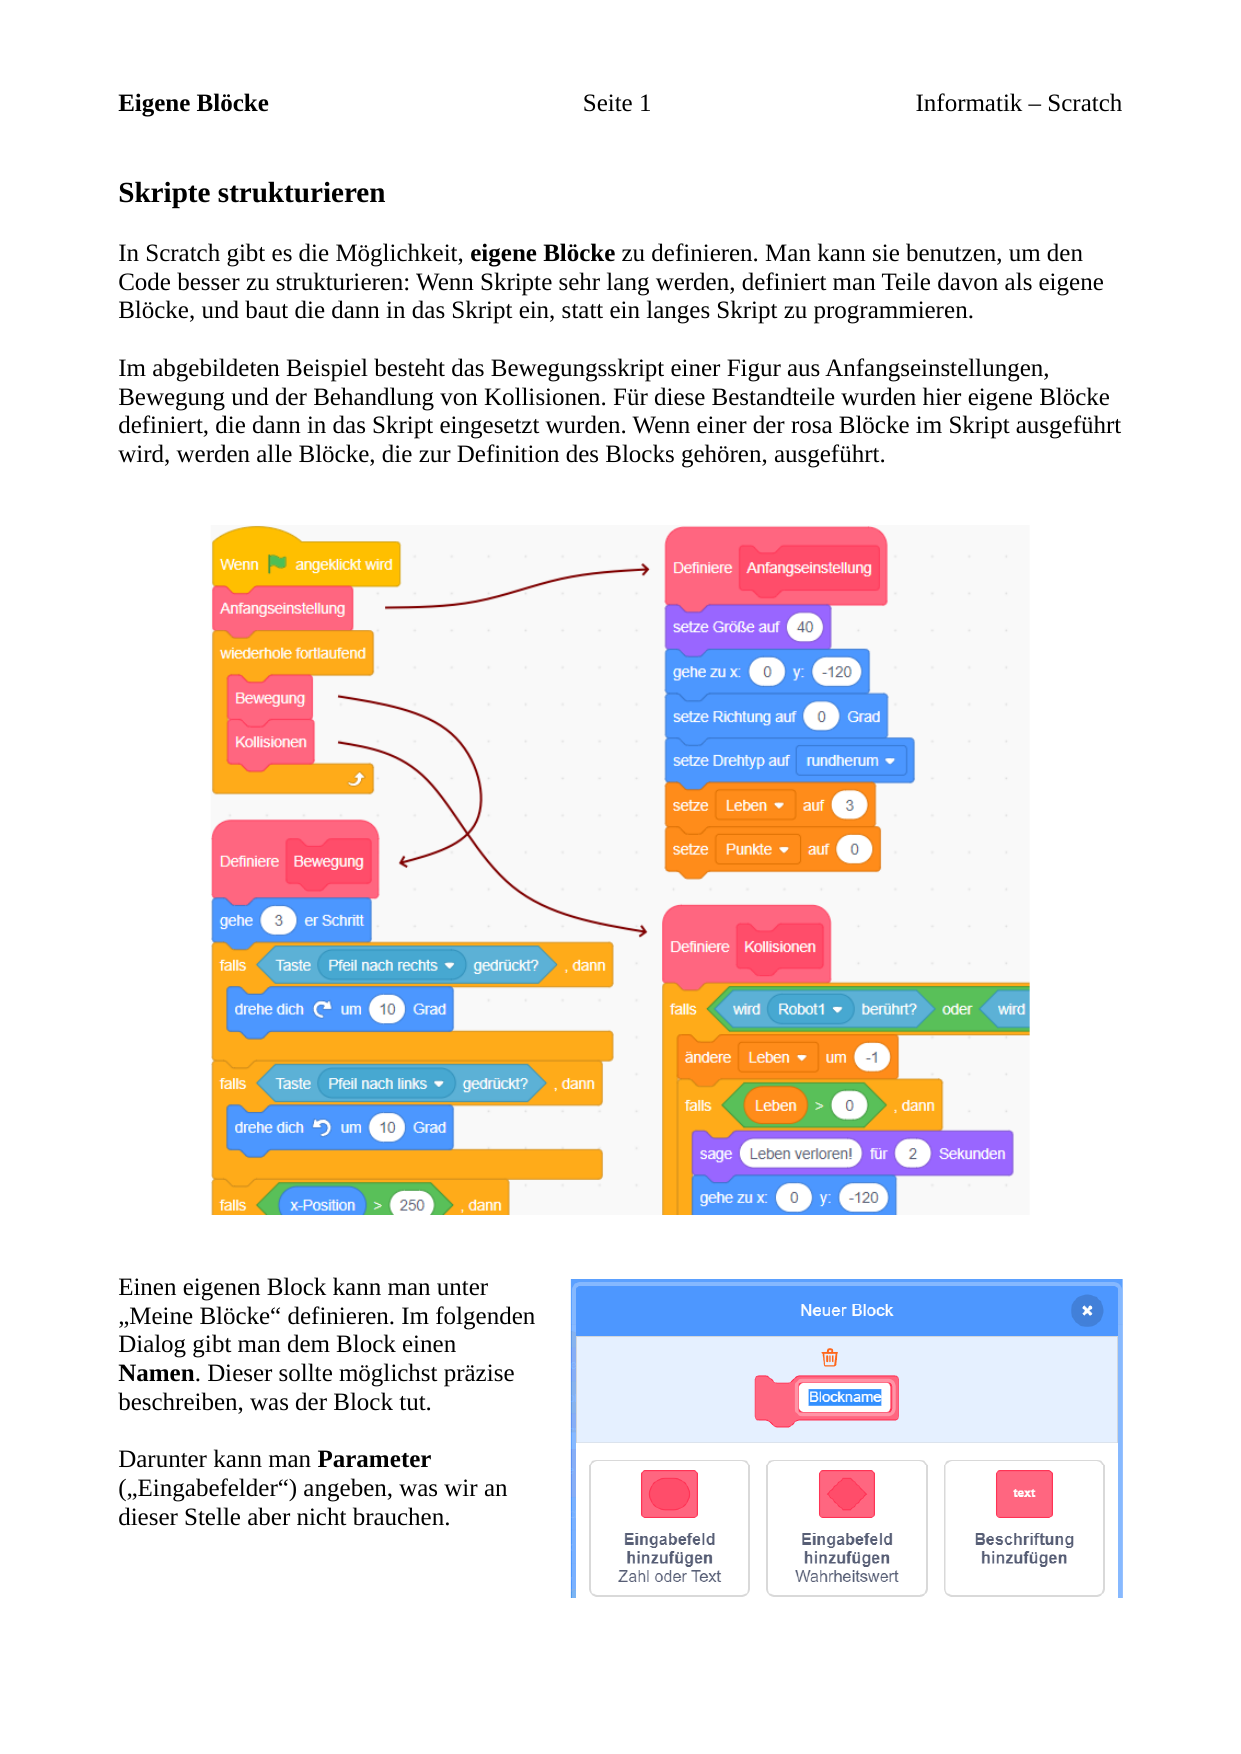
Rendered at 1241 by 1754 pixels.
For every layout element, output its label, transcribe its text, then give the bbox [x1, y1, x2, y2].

picture [570, 1279, 1123, 1598]
text Einen eigenen Block kann man unter „Meine Blöcke“ definieren. Im folgenden Dialog gibt man dem Block einen Namen. Dieser sollte möglichst präzise beschreiben, was der Block tut. [118, 1272, 1122, 1416]
picture [210, 525, 1030, 1215]
text Im abgebildeten Beispiel besteht das Bewegungsskript einer Figur aus Anfangseinstellungen, Bewegung und der Behandlung von Kollisionen. Für diese Bestandteile wurden hier eigene Blöcke definiert, die dann in das Skript eingesetzt wurden. Wenn einer der rosa Blöcke im Skript ausgeführt wird, werden alle Blöcke, die zur Definition des Blocks gehören, ausgeführt. [118, 353, 1122, 468]
text Darunter kann man Parameter („Eingabefelder“) angeben, was wir an dieser Stelle aber nicht brauchen. [118, 1444, 570, 1531]
text In Scratch gibt es die Möglichkeit, eigene Blöcke zu definieren. Man kann sie benutzen, um den Code besser zu strukturieren: Wenn Skripte sehr lang werden, definiert man Teile davon als eigene Blöcke, und baut die dann in das Skript ein, statt ein langes Skript zu programmieren. [118, 238, 1122, 324]
text Skripte strukturieren [118, 176, 1122, 209]
